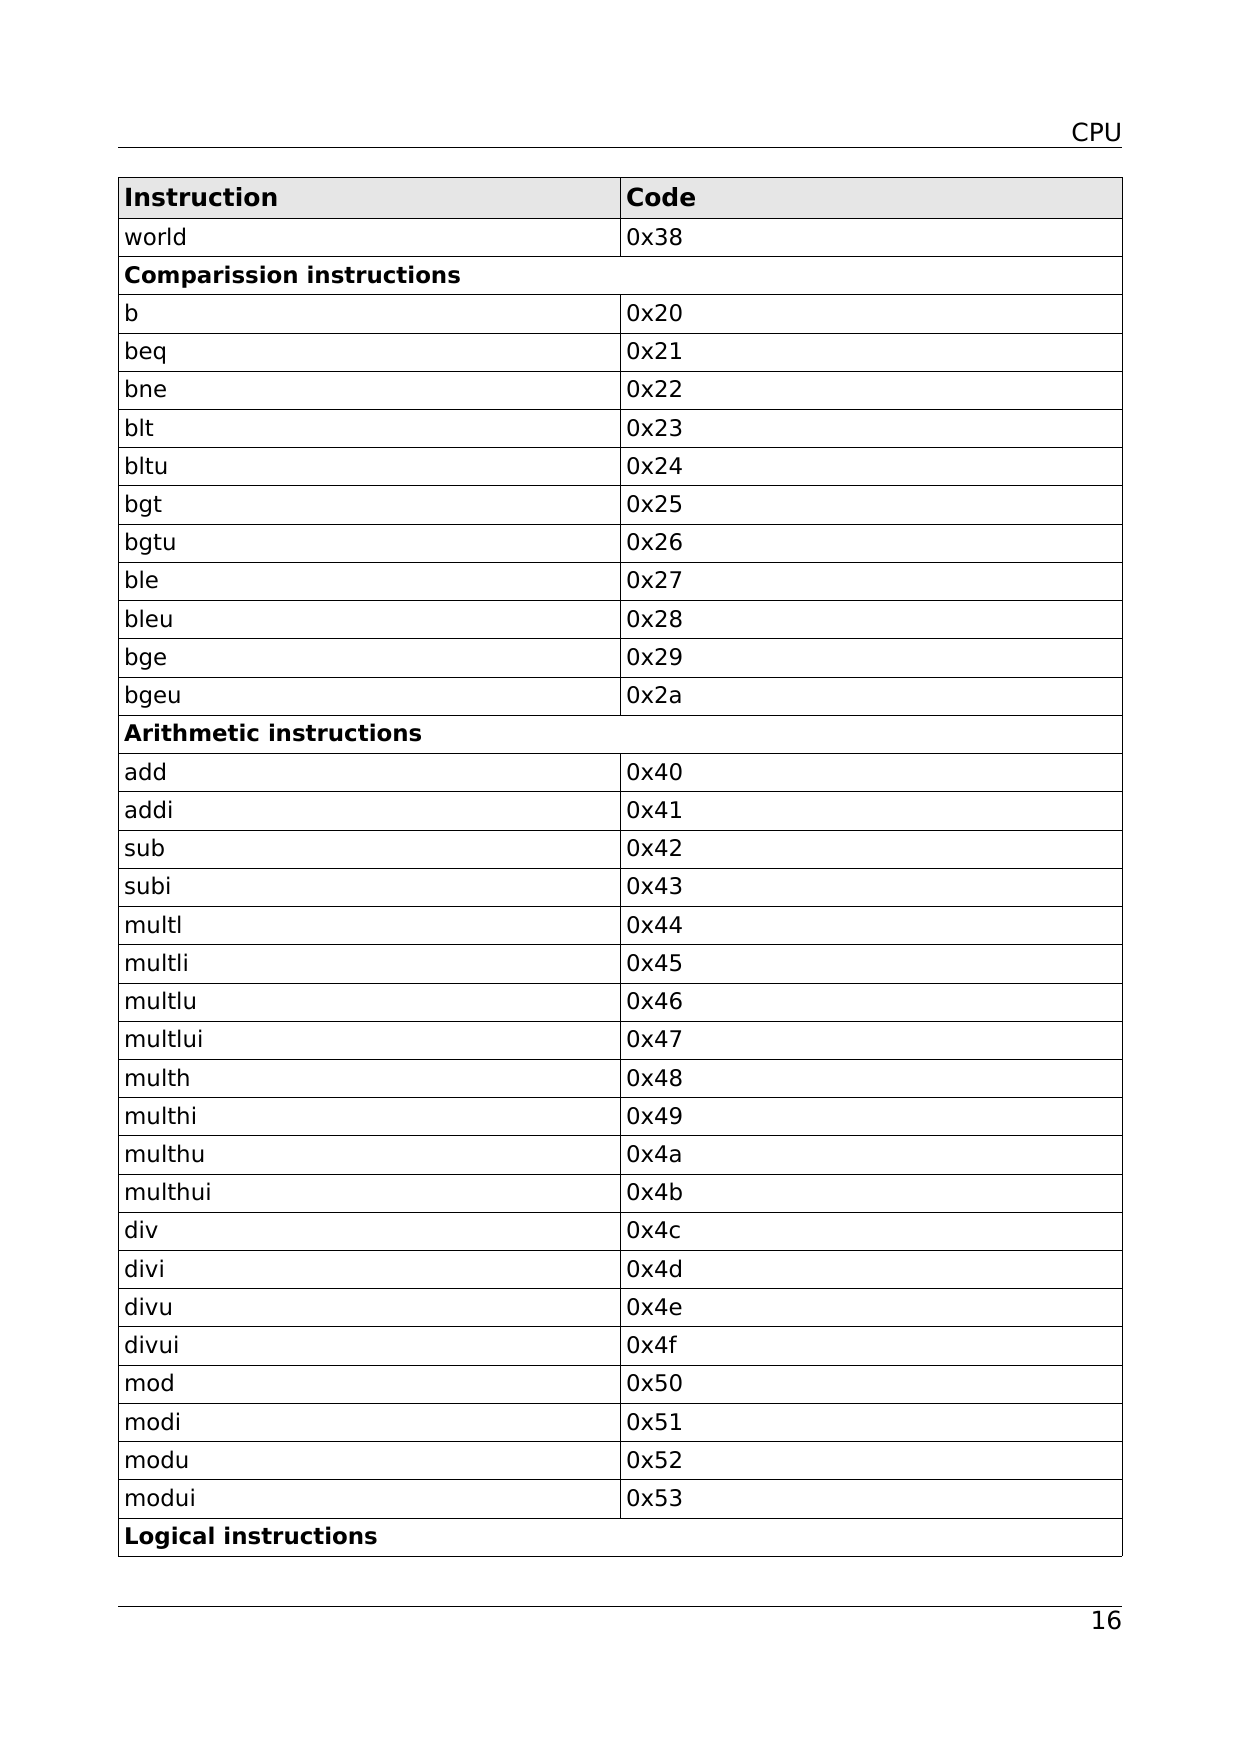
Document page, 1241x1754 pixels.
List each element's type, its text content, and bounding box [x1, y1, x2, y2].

table_cell addi [119, 792, 620, 829]
table_cell Comparission instructions [119, 257, 1122, 294]
table_cell 0x24 [621, 448, 1122, 485]
table_cell bne [119, 372, 620, 409]
table_cell divi [119, 1251, 620, 1288]
table_cell 0x28 [621, 601, 1122, 638]
table_cell multlui [119, 1022, 620, 1059]
table_cell Logical instructions [119, 1519, 1122, 1556]
table_cell 0x4e [621, 1289, 1122, 1326]
table_cell 0x46 [621, 984, 1122, 1021]
table_cell subi [119, 869, 620, 906]
table_cell 0x4d [621, 1251, 1122, 1288]
table_cell 0x26 [621, 525, 1122, 562]
table_cell multlu [119, 984, 620, 1021]
table_cell 0x27 [621, 563, 1122, 600]
table_cell 0x47 [621, 1022, 1122, 1059]
table_cell 0x52 [621, 1442, 1122, 1479]
table_cell 0x4f [621, 1327, 1122, 1365]
table_cell 0x23 [621, 410, 1122, 447]
table_cell multli [119, 945, 620, 982]
table_header Code [621, 178, 1122, 218]
table_cell 0x50 [621, 1366, 1122, 1403]
table_cell div [119, 1213, 620, 1250]
table_cell 0x40 [621, 754, 1122, 791]
table_cell modui [119, 1480, 620, 1518]
table_cell multh [119, 1060, 620, 1097]
table_cell 0x49 [621, 1098, 1122, 1135]
table_cell multl [119, 907, 620, 944]
table_cell 0x51 [621, 1404, 1122, 1441]
table_cell add [119, 754, 620, 791]
table_cell modu [119, 1442, 620, 1479]
table_cell beq [119, 334, 620, 371]
table_cell 0x4b [621, 1175, 1122, 1212]
table_cell 0x45 [621, 945, 1122, 982]
table_cell 0x43 [621, 869, 1122, 906]
table_cell 0x21 [621, 334, 1122, 371]
table_cell bgeu [119, 678, 620, 715]
table_cell bgt [119, 486, 620, 524]
table_cell bleu [119, 601, 620, 638]
table_cell 0x29 [621, 639, 1122, 677]
table_cell bltu [119, 448, 620, 485]
table_cell modi [119, 1404, 620, 1441]
table_cell 0x41 [621, 792, 1122, 829]
table_cell 0x38 [621, 219, 1122, 256]
table_cell 0x2a [621, 678, 1122, 715]
table_cell 0x44 [621, 907, 1122, 944]
table_cell 0x42 [621, 831, 1122, 868]
table_cell 0x22 [621, 372, 1122, 409]
table_cell blt [119, 410, 620, 447]
table_cell multhi [119, 1098, 620, 1135]
table_cell mod [119, 1366, 620, 1403]
table_cell multhu [119, 1136, 620, 1173]
table_cell Arithmetic instructions [119, 716, 1122, 753]
table_cell b [119, 295, 620, 332]
table_cell 0x4c [621, 1213, 1122, 1250]
table_cell 0x25 [621, 486, 1122, 524]
table_cell sub [119, 831, 620, 868]
table_cell ble [119, 563, 620, 600]
table_header Instruction [119, 178, 620, 218]
table_cell 0x4a [621, 1136, 1122, 1173]
table_cell divu [119, 1289, 620, 1326]
table_cell bge [119, 639, 620, 677]
table_cell 0x20 [621, 295, 1122, 332]
table_cell 0x48 [621, 1060, 1122, 1097]
table_cell 0x53 [621, 1480, 1122, 1518]
table_cell divui [119, 1327, 620, 1365]
table_cell multhui [119, 1175, 620, 1212]
table_cell bgtu [119, 525, 620, 562]
table_cell world [119, 219, 620, 256]
